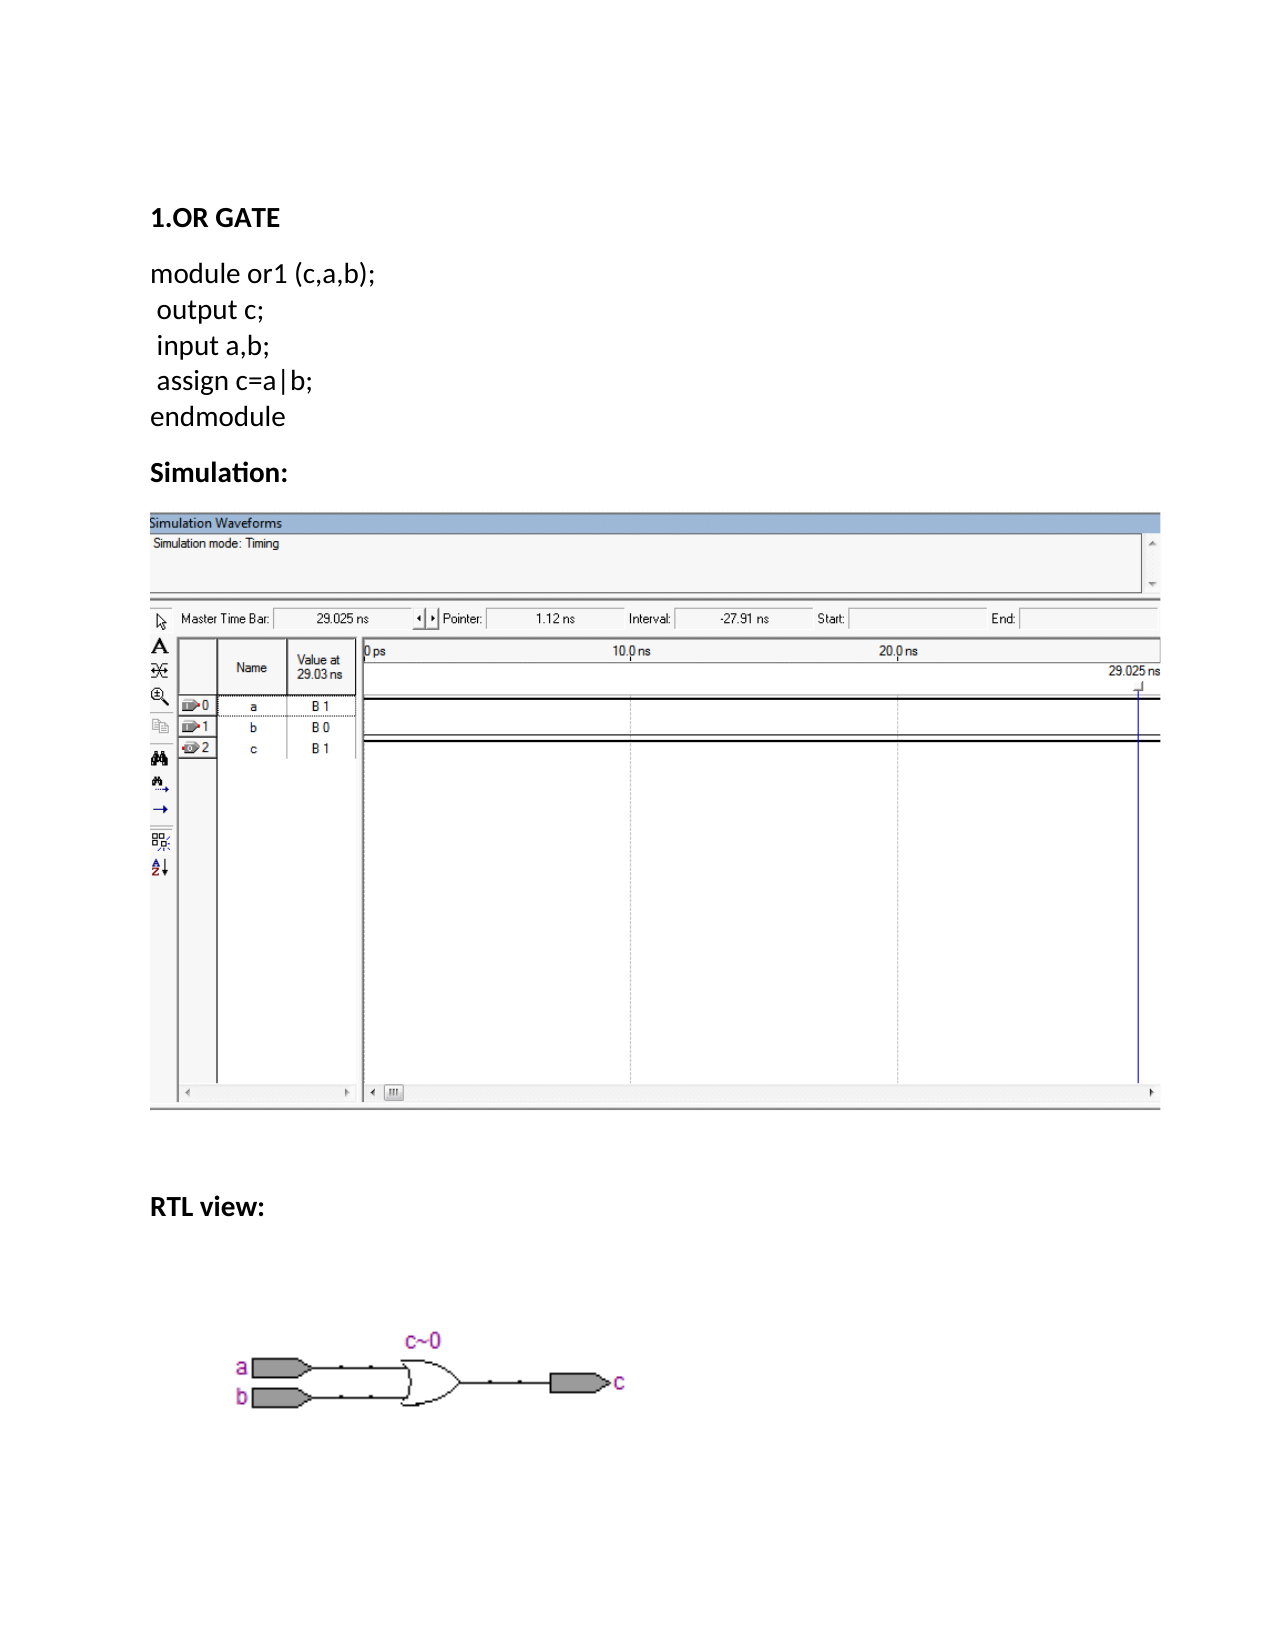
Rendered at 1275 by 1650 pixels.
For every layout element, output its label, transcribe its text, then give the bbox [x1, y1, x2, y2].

text RTL view: [150, 1188, 1125, 1224]
text output c; [150, 291, 1125, 327]
text 1.OR GATE [150, 199, 1125, 234]
text Simulation: [150, 454, 1125, 490]
picture [150, 1301, 687, 1437]
text endmodule [150, 398, 1125, 433]
picture [150, 510, 1161, 1111]
text assign c=a|b; [150, 362, 1125, 398]
text module or1 (c,a,b); [150, 255, 1125, 291]
text input a,b; [150, 327, 1125, 362]
